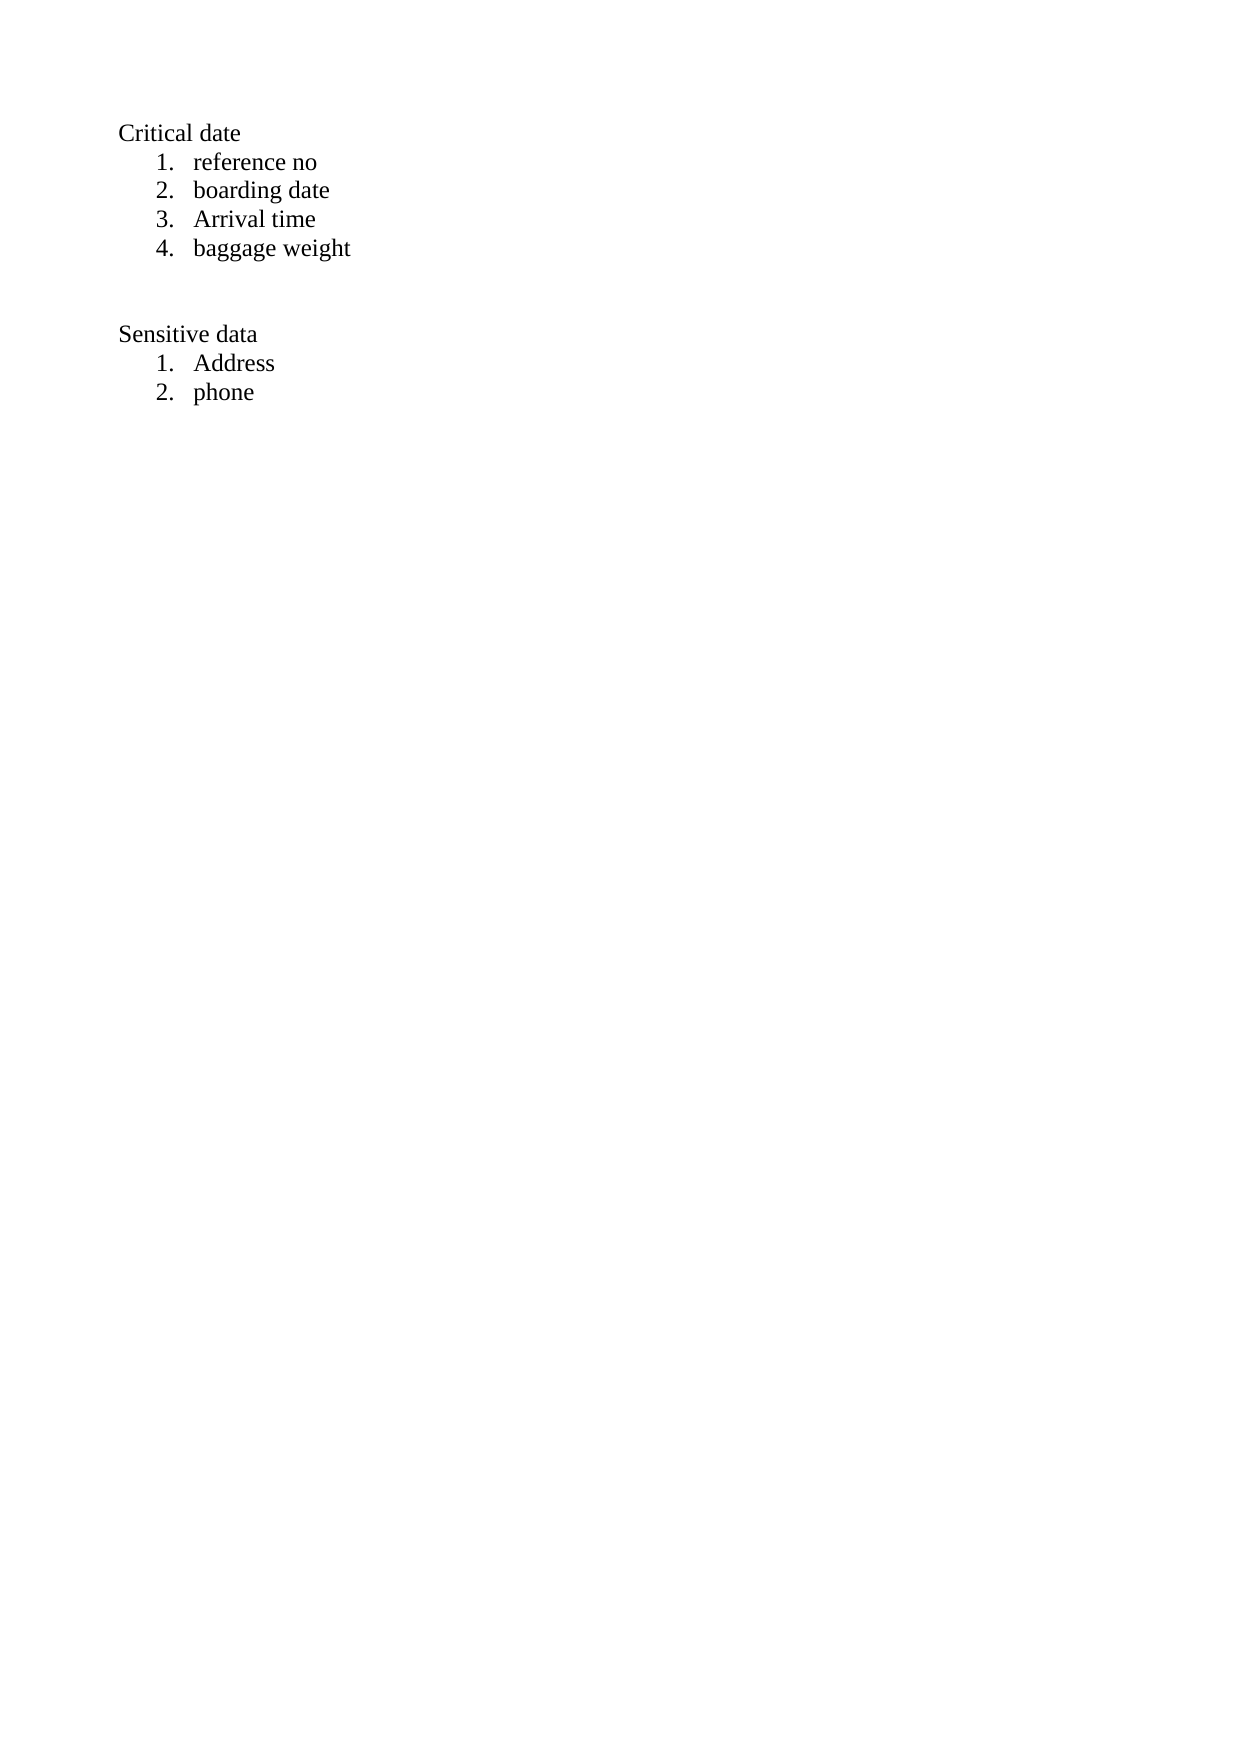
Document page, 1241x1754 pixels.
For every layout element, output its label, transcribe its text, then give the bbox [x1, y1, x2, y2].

list phone [156, 377, 1122, 406]
list baggage weight [156, 233, 1122, 262]
text Critical date [118, 118, 1122, 147]
list reference no [156, 147, 1122, 176]
list Arrival time [156, 204, 1122, 233]
list Address [156, 348, 1122, 377]
list boarding date [156, 176, 1122, 204]
text Sensitive data [118, 319, 1122, 348]
